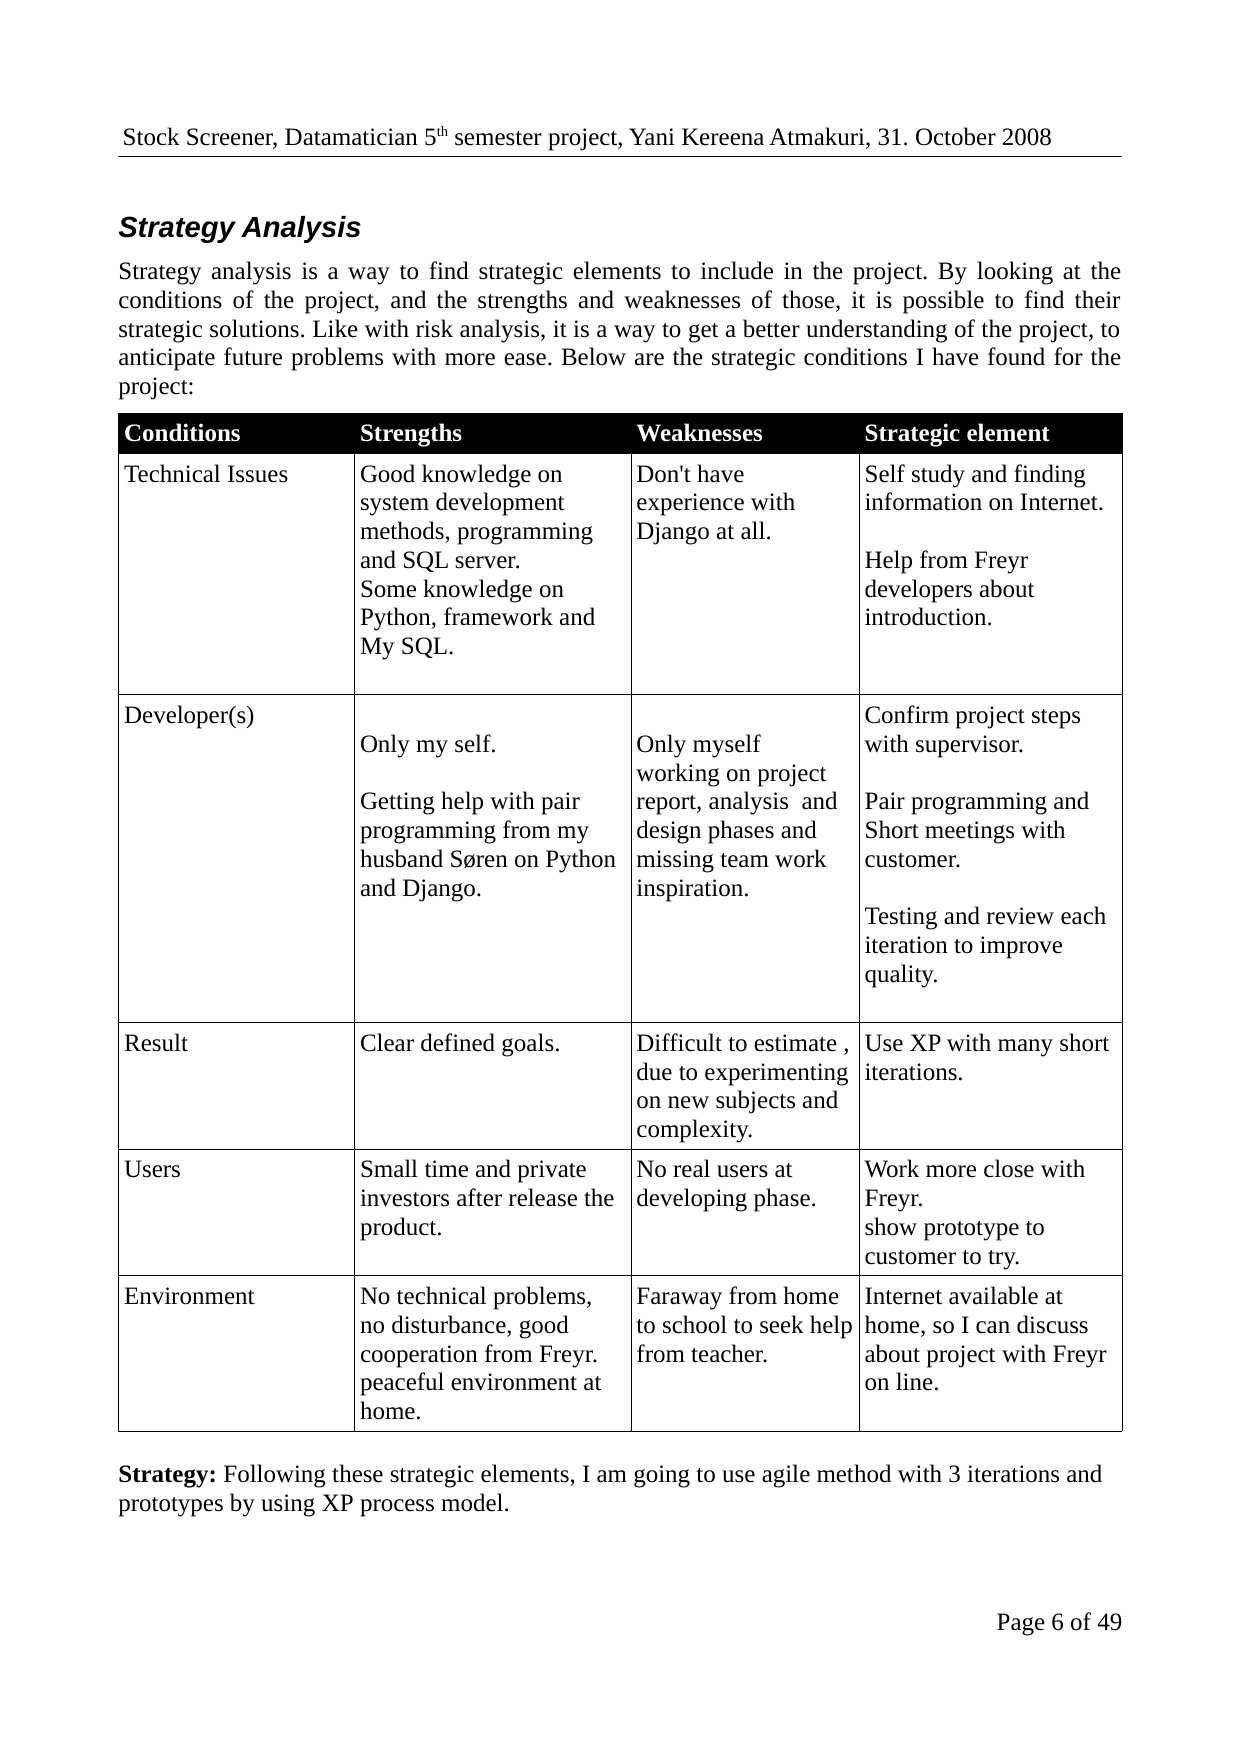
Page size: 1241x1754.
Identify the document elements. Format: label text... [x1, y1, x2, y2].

table_cell Users [119, 1150, 354, 1275]
table_cell Good knowledge on system development methods, programming and SQL server. Some knowledge on Python, framework and My SQL. [355, 454, 631, 694]
table_cell Difficult to estimate , due to experimenting on new subjects and complexity. [632, 1023, 859, 1149]
table_cell Faraway from home to school to seek help from teacher. [632, 1276, 859, 1431]
table_cell Small time and private investors after release the product. [355, 1150, 631, 1275]
table_cell Confirm project steps with supervisor. Pair programming and Short meetings with customer. Testing and review each iteration to improve quality. [860, 695, 1122, 1022]
table_header Weaknesses [632, 414, 859, 453]
table_cell Don't have experience with Django at all. [632, 454, 859, 694]
table_header Strengths [355, 414, 631, 453]
table_header Conditions [119, 414, 354, 453]
table_cell Self study and finding information on Internet. Help from Freyr developers about introduction. [860, 454, 1122, 694]
subtitle Strategy Analysis [118, 210, 1122, 244]
table_cell Clear defined goals. [355, 1023, 631, 1149]
table_cell Internet available at home, so I can discuss about project with Freyr on line. [860, 1276, 1122, 1431]
table_cell Work more close with Freyr. show prototype to customer to try. [860, 1150, 1122, 1275]
table_cell Environment [119, 1276, 354, 1431]
table_cell Technical Issues [119, 454, 354, 694]
table_cell Use XP with many short iterations. [860, 1023, 1122, 1149]
table_header Strategic element [860, 414, 1122, 453]
table_cell Only myself working on project report, analysis and design phases and missing team work inspiration. [632, 695, 859, 1022]
table_cell Only my self. Getting help with pair programming from my husband Søren on Python and Django. [355, 695, 631, 1022]
table_cell Result [119, 1023, 354, 1149]
table_cell No technical problems, no disturbance, good cooperation from Freyr. peaceful environment at home. [355, 1276, 631, 1431]
table_cell No real users at developing phase. [632, 1150, 859, 1275]
table_cell Developer(s) [119, 695, 354, 1022]
text Strategy: Following these strategic elements, I am going to use agile method with 3 iterations and prototypes by using XP process model. [118, 1459, 1122, 1517]
text Strategy analysis is a way to find strategic elements to include in the project. By looking at the conditions of the project, and the strengths and weaknesses of those, it is possible to find their strategic solutions. Like with risk analysis, it is a way to get a better understanding of the project, to anticipate future problems with more ease. Below are the strategic conditions I have found for the project: [118, 256, 1122, 400]
